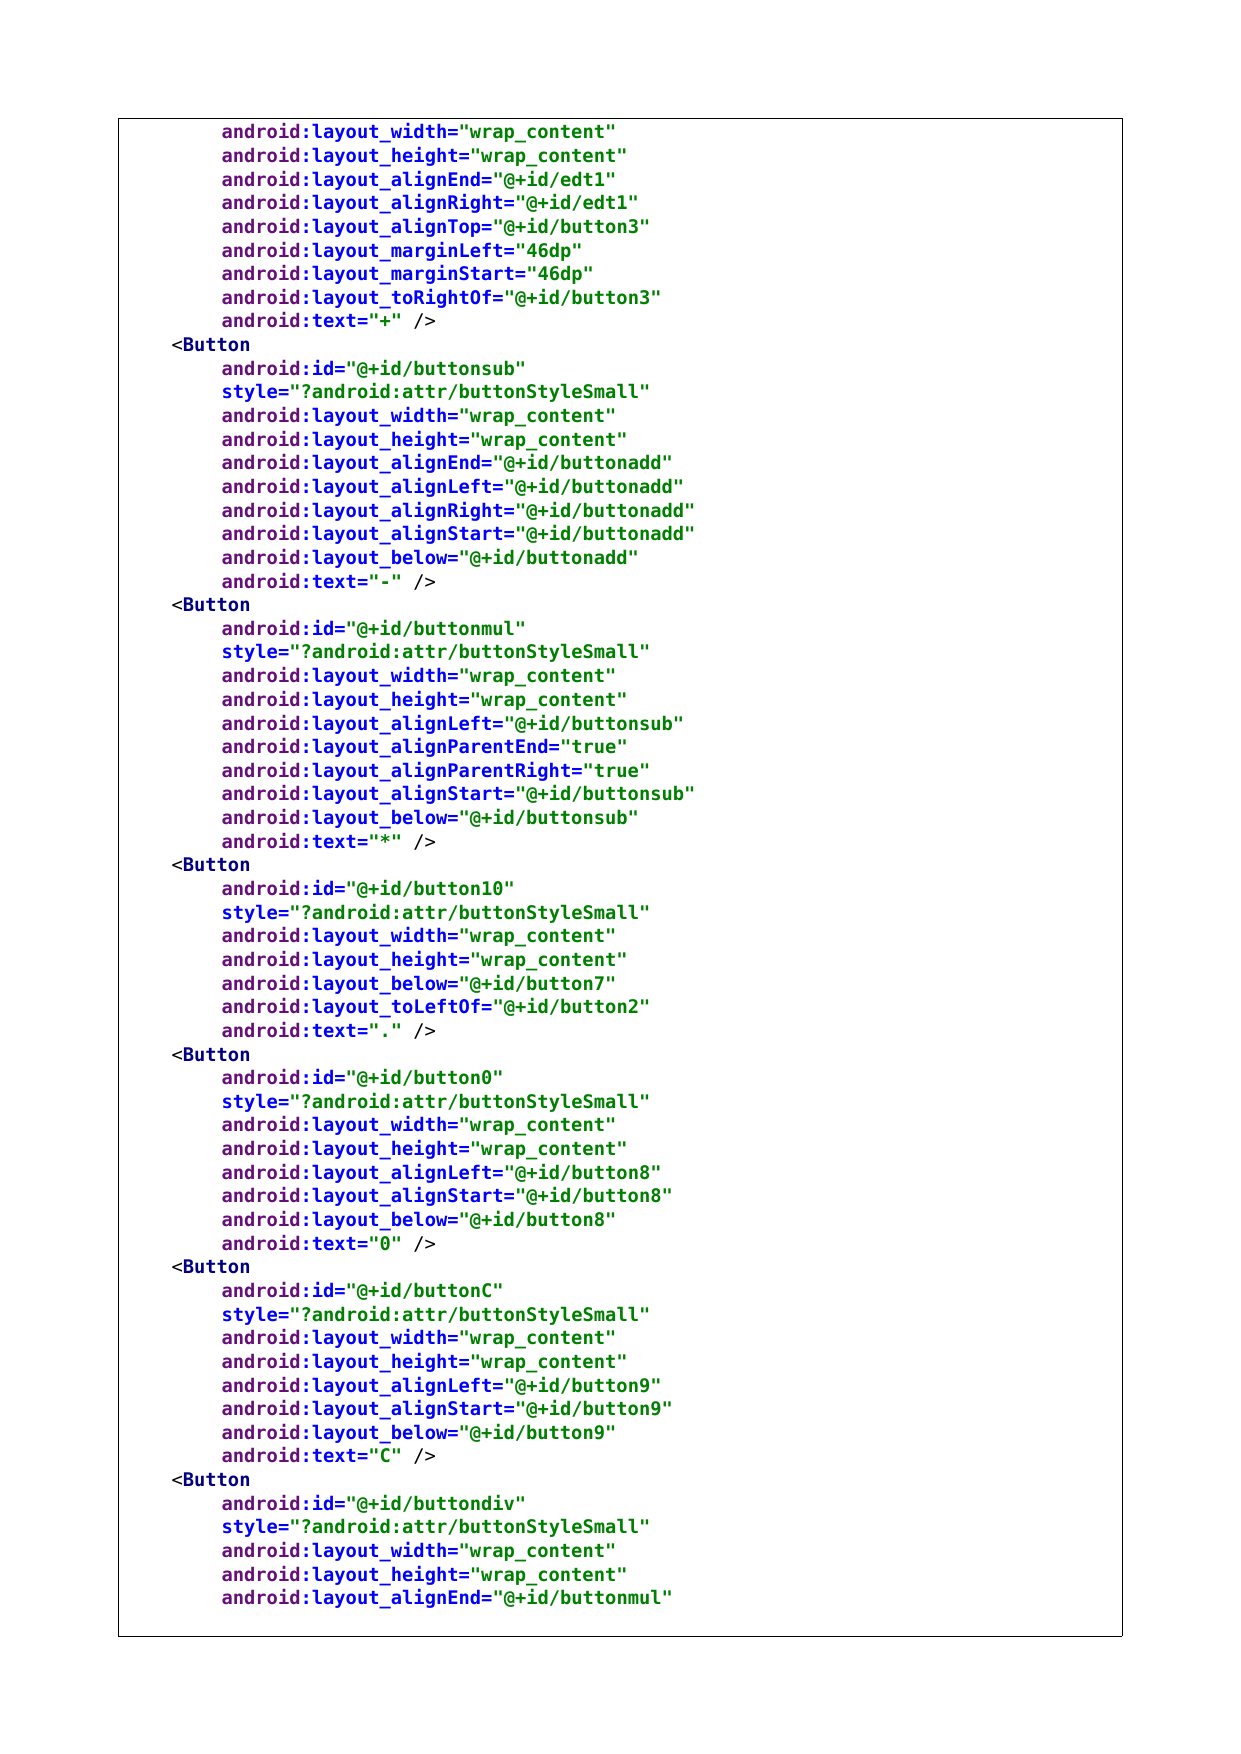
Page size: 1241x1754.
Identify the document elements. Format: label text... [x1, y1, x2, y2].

text android:text="0" /> [121, 1233, 1119, 1256]
text android:layout_alignEnd="@+id/buttonmul" [121, 1587, 1119, 1611]
text android:layout_below="@+id/button8" [121, 1209, 1119, 1233]
text android:layout_alignStart="@+id/buttonsub" [121, 783, 1119, 807]
text android:layout_alignEnd="@+id/buttonadd" [121, 452, 1119, 476]
text android:layout_marginStart="46dp" [121, 263, 1119, 287]
text android:layout_alignParentRight="true" [121, 760, 1119, 783]
text android:layout_alignLeft="@+id/buttonadd" [121, 476, 1119, 500]
text android:layout_width="wrap_content" [121, 925, 1119, 949]
text style="?android:attr/buttonStyleSmall" [121, 381, 1119, 405]
text android:layout_width="wrap_content" [121, 405, 1119, 429]
text <Button [121, 1256, 1119, 1280]
text android:layout_width="wrap_content" [121, 1114, 1119, 1138]
text android:layout_alignLeft="@+id/buttonsub" [121, 712, 1119, 736]
text android:layout_below="@+id/button9" [121, 1422, 1119, 1446]
text style="?android:attr/buttonStyleSmall" [121, 1516, 1119, 1540]
text android:layout_alignRight="@+id/buttonadd" [121, 500, 1119, 523]
text android:id="@+id/buttonmul" [121, 618, 1119, 642]
text android:text="." /> [121, 1020, 1119, 1043]
text style="?android:attr/buttonStyleSmall" [121, 1304, 1119, 1327]
text android:layout_below="@+id/button7" [121, 973, 1119, 996]
text android:layout_alignEnd="@+id/edt1" [121, 169, 1119, 192]
text <Button [121, 1043, 1119, 1067]
text android:layout_alignStart="@+id/button9" [121, 1398, 1119, 1422]
text <Button [121, 594, 1119, 618]
text android:layout_height="wrap_content" [121, 145, 1119, 169]
text android:layout_alignStart="@+id/buttonadd" [121, 523, 1119, 547]
text android:layout_marginLeft="46dp" [121, 239, 1119, 263]
text android:layout_height="wrap_content" [121, 1138, 1119, 1162]
text style="?android:attr/buttonStyleSmall" [121, 902, 1119, 925]
text android:id="@+id/buttonsub" [121, 358, 1119, 381]
text <Button [121, 334, 1119, 358]
text android:layout_below="@+id/buttonadd" [121, 547, 1119, 571]
text android:layout_alignStart="@+id/button8" [121, 1185, 1119, 1209]
text android:id="@+id/button0" [121, 1067, 1119, 1091]
text android:layout_width="wrap_content" [121, 665, 1119, 689]
text android:layout_width="wrap_content" [121, 1540, 1119, 1564]
text android:layout_height="wrap_content" [121, 1564, 1119, 1587]
text android:layout_alignTop="@+id/button3" [121, 216, 1119, 239]
text android:layout_alignRight="@+id/edt1" [121, 192, 1119, 216]
text android:text="*" /> [121, 831, 1119, 854]
text android:layout_height="wrap_content" [121, 689, 1119, 712]
text android:layout_toLeftOf="@+id/button2" [121, 996, 1119, 1020]
text android:id="@+id/buttonC" [121, 1280, 1119, 1304]
text android:layout_toRightOf="@+id/button3" [121, 287, 1119, 311]
text android:layout_width="wrap_content" [121, 121, 1119, 145]
text <Button [121, 1469, 1119, 1493]
text style="?android:attr/buttonStyleSmall" [121, 1091, 1119, 1114]
text android:layout_height="wrap_content" [121, 429, 1119, 452]
text android:layout_below="@+id/buttonsub" [121, 807, 1119, 831]
text android:id="@+id/buttondiv" [121, 1493, 1119, 1516]
text android:layout_alignParentEnd="true" [121, 736, 1119, 760]
text android:id="@+id/button10" [121, 878, 1119, 902]
text android:layout_alignLeft="@+id/button9" [121, 1374, 1119, 1398]
text android:layout_width="wrap_content" [121, 1327, 1119, 1351]
text android:layout_alignLeft="@+id/button8" [121, 1162, 1119, 1185]
text <Button [121, 854, 1119, 878]
text android:text="C" /> [121, 1446, 1119, 1469]
text android:layout_height="wrap_content" [121, 949, 1119, 973]
text android:text="+" /> [121, 311, 1119, 334]
text android:text="-" /> [121, 571, 1119, 594]
text android:layout_height="wrap_content" [121, 1351, 1119, 1374]
text style="?android:attr/buttonStyleSmall" [121, 642, 1119, 665]
